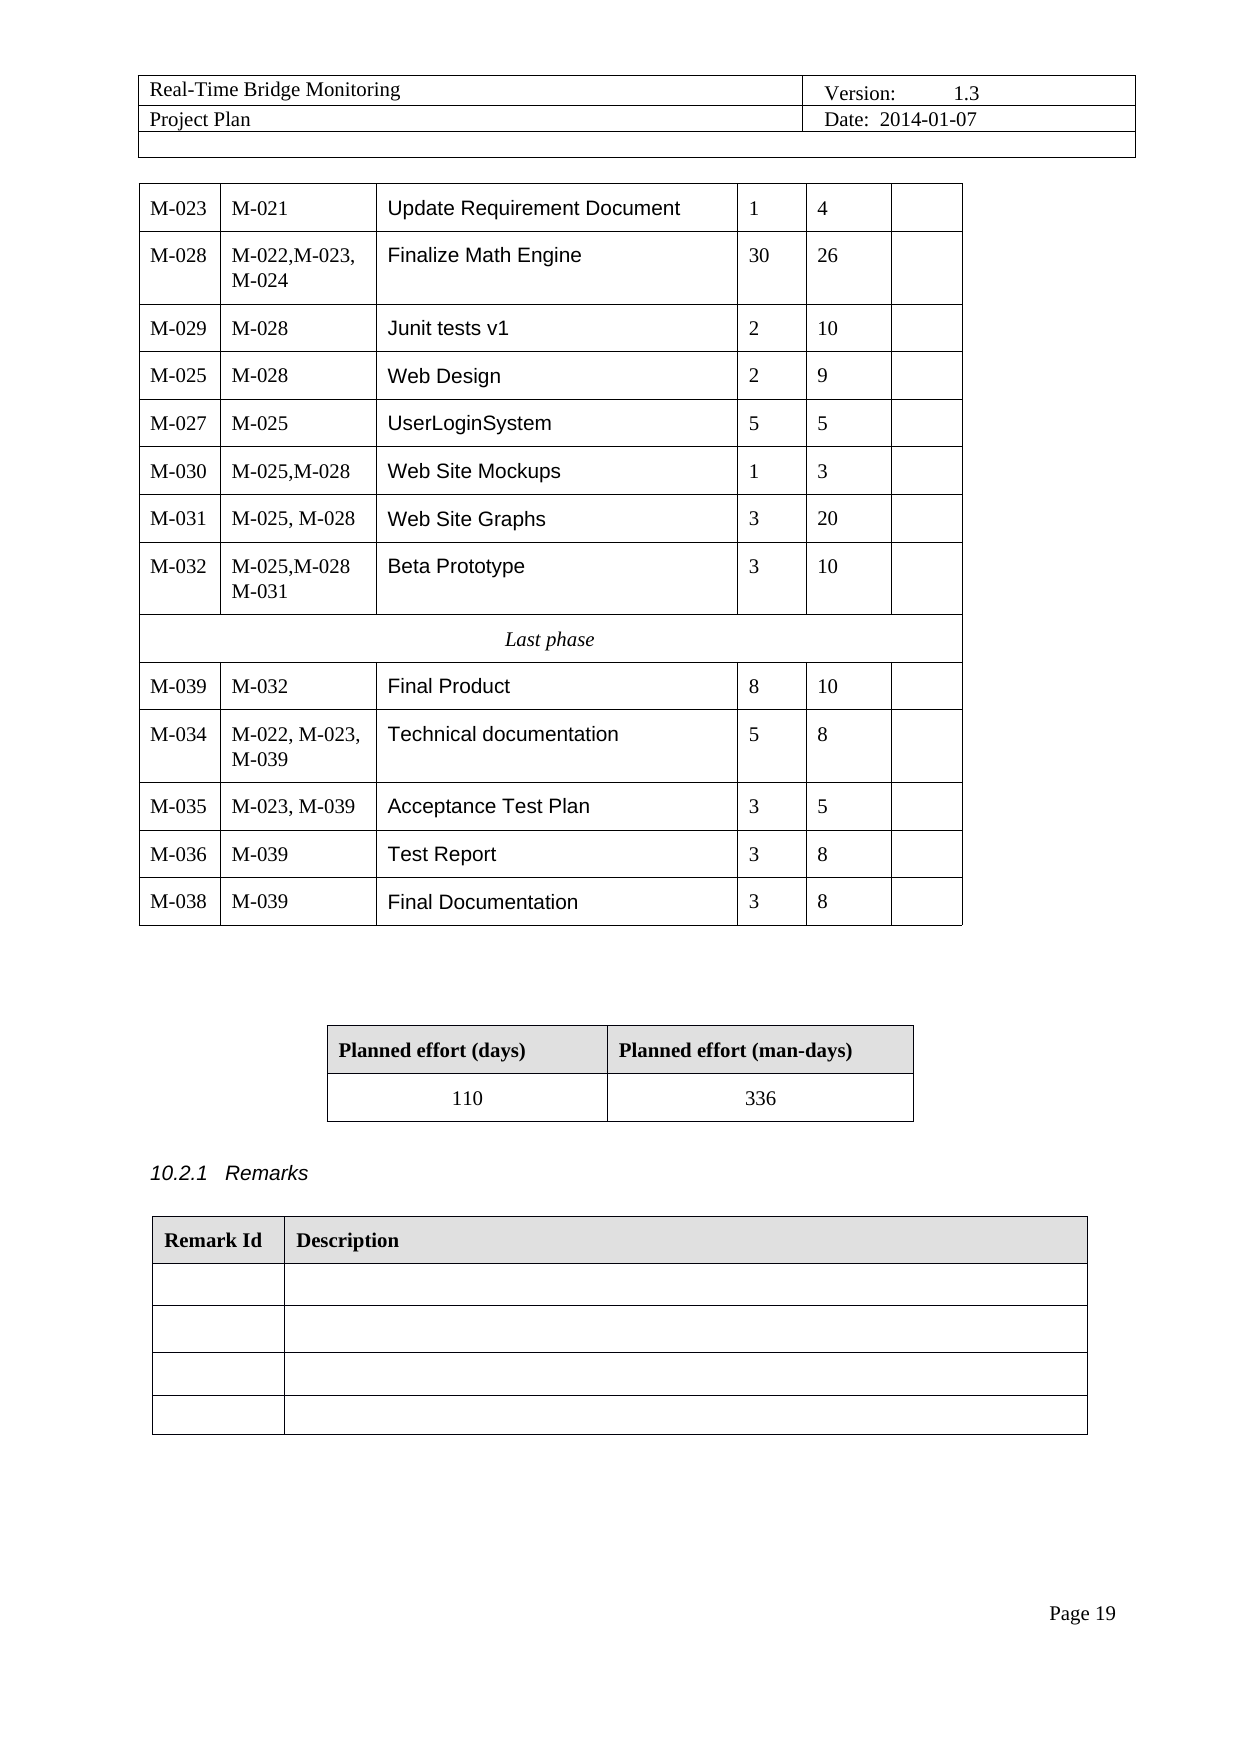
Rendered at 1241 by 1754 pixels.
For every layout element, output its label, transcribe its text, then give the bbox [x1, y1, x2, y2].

table_cell [153, 1306, 284, 1352]
table_cell 5 [807, 783, 891, 829]
table_cell 8 [738, 663, 806, 709]
table_cell 5 [738, 710, 806, 782]
table_cell 8 [807, 831, 891, 877]
table_cell M-028 [221, 352, 376, 399]
table_cell M-025,M-028 M-031 [221, 543, 376, 614]
table_cell M-027 [140, 400, 220, 446]
table_cell 26 [807, 232, 891, 303]
table_cell [285, 1353, 1087, 1394]
table_cell [153, 1264, 284, 1305]
table_cell UserLoginSystem [377, 400, 737, 446]
table_cell [153, 1396, 284, 1434]
table_cell 9 [807, 352, 891, 399]
table_cell M-025 [140, 352, 220, 399]
table_cell Acceptance Test Plan [377, 783, 737, 829]
table_cell 3 [738, 495, 806, 542]
table_cell Web Design [377, 352, 737, 399]
table_cell 3 [738, 831, 806, 877]
table_cell Finalize Math Engine [377, 232, 737, 303]
table_cell Beta Prototype [377, 543, 737, 614]
table_cell M-029 [140, 305, 220, 351]
table_cell 3 [738, 878, 806, 925]
table_cell M-022, M-023, M-039 [221, 710, 376, 782]
table_cell 110 [328, 1074, 607, 1121]
table_cell [892, 878, 962, 925]
table_cell M-035 [140, 783, 220, 829]
table_cell [892, 232, 962, 303]
table_cell M-039 [140, 663, 220, 709]
table_cell 3 [807, 447, 891, 494]
table_cell M-028 [140, 232, 220, 303]
table_cell 5 [738, 400, 806, 446]
table_cell [892, 543, 962, 614]
table_header Planned effort (days) [328, 1026, 607, 1073]
table_cell Web Site Mockups [377, 447, 737, 494]
table_cell M-034 [140, 710, 220, 782]
table_cell M-023 [140, 184, 220, 231]
table_cell [285, 1306, 1087, 1352]
table_cell M-028 [221, 305, 376, 351]
table_cell [285, 1396, 1087, 1434]
table_cell 10 [807, 305, 891, 351]
table_cell M-021 [221, 184, 376, 231]
table_cell [892, 495, 962, 542]
table_cell Last phase [140, 615, 962, 662]
subtitle Remarks [150, 1160, 1090, 1185]
table_cell 20 [807, 495, 891, 542]
table_cell 30 [738, 232, 806, 303]
table_cell M-038 [140, 878, 220, 925]
table_cell 4 [807, 184, 891, 231]
table_cell 3 [738, 543, 806, 614]
table_cell Final Documentation [377, 878, 737, 925]
table_cell 3 [738, 783, 806, 829]
table_cell M-036 [140, 831, 220, 877]
table_cell [892, 184, 962, 231]
table_cell 8 [807, 878, 891, 925]
table_cell [892, 831, 962, 877]
table_cell Technical documentation [377, 710, 737, 782]
table_cell M-039 [221, 831, 376, 877]
table_cell Junit tests v1 [377, 305, 737, 351]
table_cell [892, 447, 962, 494]
table_cell 1 [738, 184, 806, 231]
table_cell M-022,M-023, M-024 [221, 232, 376, 303]
table_cell 8 [807, 710, 891, 782]
table_cell [892, 352, 962, 399]
table_cell M-031 [140, 495, 220, 542]
table_cell [153, 1353, 284, 1394]
table_cell [892, 783, 962, 829]
table_cell [892, 400, 962, 446]
table_cell [285, 1264, 1087, 1305]
table_cell 10 [807, 663, 891, 709]
table_cell 10 [807, 543, 891, 614]
table_cell Final Product [377, 663, 737, 709]
table_cell M-030 [140, 447, 220, 494]
table_cell [892, 663, 962, 709]
table_cell [892, 305, 962, 351]
table_header Remark Id [153, 1217, 284, 1263]
table_cell M-023, M-039 [221, 783, 376, 829]
table_cell M-032 [140, 543, 220, 614]
table_cell 2 [738, 305, 806, 351]
table_cell Test Report [377, 831, 737, 877]
table_cell Web Site Graphs [377, 495, 737, 542]
table_cell 2 [738, 352, 806, 399]
table_header Planned effort (man-days) [608, 1026, 913, 1073]
table_cell [892, 710, 962, 782]
table_cell 1 [738, 447, 806, 494]
table_cell M-025, M-028 [221, 495, 376, 542]
table_cell 336 [608, 1074, 913, 1121]
table_cell M-025 [221, 400, 376, 446]
table_cell M-032 [221, 663, 376, 709]
table_header Description [285, 1217, 1087, 1263]
table_cell 5 [807, 400, 891, 446]
table_cell M-039 [221, 878, 376, 925]
table_cell Update Requirement Document [377, 184, 737, 231]
table_cell M-025,M-028 [221, 447, 376, 494]
